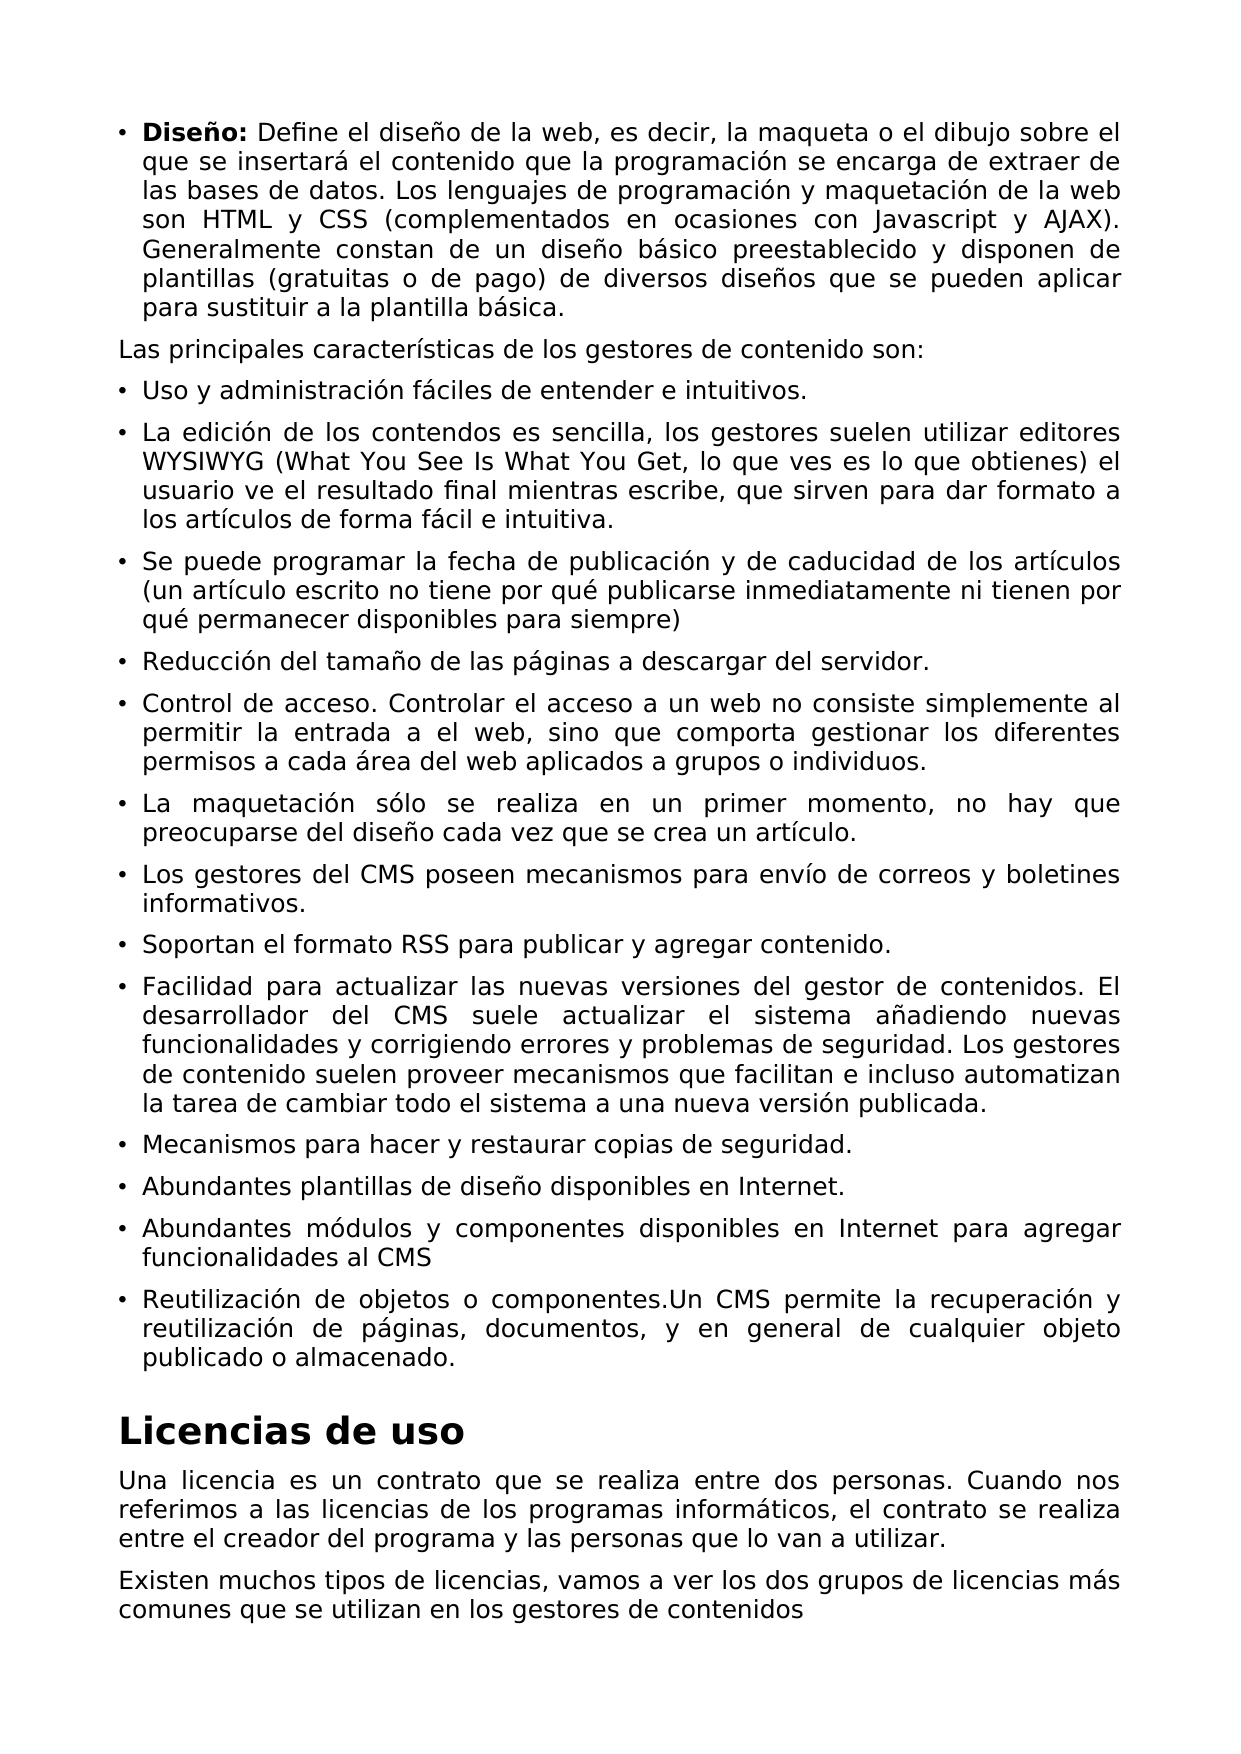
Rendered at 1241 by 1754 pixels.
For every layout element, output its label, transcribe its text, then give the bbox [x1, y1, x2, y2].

text Las principales características de los gestores de contenido son: [118, 335, 1122, 364]
list Uso y administración fáciles de entender e intuitivos. [118, 376, 1122, 406]
list Reducción del tamaño de las páginas a descargar del servidor. [118, 647, 1122, 676]
list La edición de los contendos es sencilla, los gestores suelen utilizar editores WYSIWYG (What You See Is What You Get, lo que ves es lo que obtienes) el usuario ve el resultado final mientras escribe, que sirven para dar formato a los artículos de forma fácil e intuitiva. [118, 418, 1122, 535]
list Control de acceso. Controlar el acceso a un web no consiste simplemente al permitir la entrada a el web, sino que comporta gestionar los diferentes permisos a cada área del web aplicados a grupos o individuos. [118, 689, 1122, 776]
text Una licencia es un contrato que se realiza entre dos personas. Cuando nos referimos a las licencias de los programas informáticos, el contrato se realiza entre el creador del programa y las personas que lo van a utilizar. [118, 1466, 1122, 1553]
list Abundantes módulos y componentes disponibles en Internet para agregar funcionalidades al CMS [118, 1214, 1122, 1272]
list Facilidad para actualizar las nuevas versiones del gestor de contenidos. El desarrollador del CMS suele actualizar el sistema añadiendo nuevas funcionalidades y corrigiendo errores y problemas de seguridad. Los gestores de contenido suelen proveer mecanismos que facilitan e incluso automatizan la tarea de cambiar todo el sistema a una nueva versión publicada. [118, 972, 1122, 1118]
list Soportan el formato RSS para publicar y agregar contenido. [118, 931, 1122, 960]
text Existen muchos tipos de licencias, vamos a ver los dos grupos de licencias más comunes que se utilizan en los gestores de contenidos [118, 1566, 1122, 1624]
subtitle Licencias de uso [118, 1410, 1122, 1453]
list Abundantes plantillas de diseño disponibles en Internet. [118, 1172, 1122, 1201]
list Mecanismos para hacer y restaurar copias de seguridad. [118, 1131, 1122, 1160]
list La maquetación sólo se realiza en un primer momento, no hay que preocuparse del diseño cada vez que se crea un artículo. [118, 789, 1122, 847]
list Diseño: Define el diseño de la web, es decir, la maqueta o el dibujo sobre el que se insertará el contenido que la programación se encarga de extraer de las bases de datos. Los lenguajes de programación y maquetación de la web son HTML y CSS (complementados en ocasiones con Javascript y AJAX). Generalmente constan de un diseño básico preestablecido y disponen de plantillas (gratuitas o de pago) de diversos diseños que se pueden aplicar para sustituir a la plantilla básica. [118, 118, 1122, 322]
list Se puede programar la fecha de publicación y de caducidad de los artículos (un artículo escrito no tiene por qué publicarse inmediatamente ni tienen por qué permanecer disponibles para siempre) [118, 547, 1122, 635]
list Los gestores del CMS poseen mecanismos para envío de correos y boletines informativos. [118, 860, 1122, 918]
list Reutilización de objetos o componentes.Un CMS permite la recuperación y reutilización de páginas, documentos, y en general de cualquier objeto publicado o almacenado. [118, 1285, 1122, 1372]
